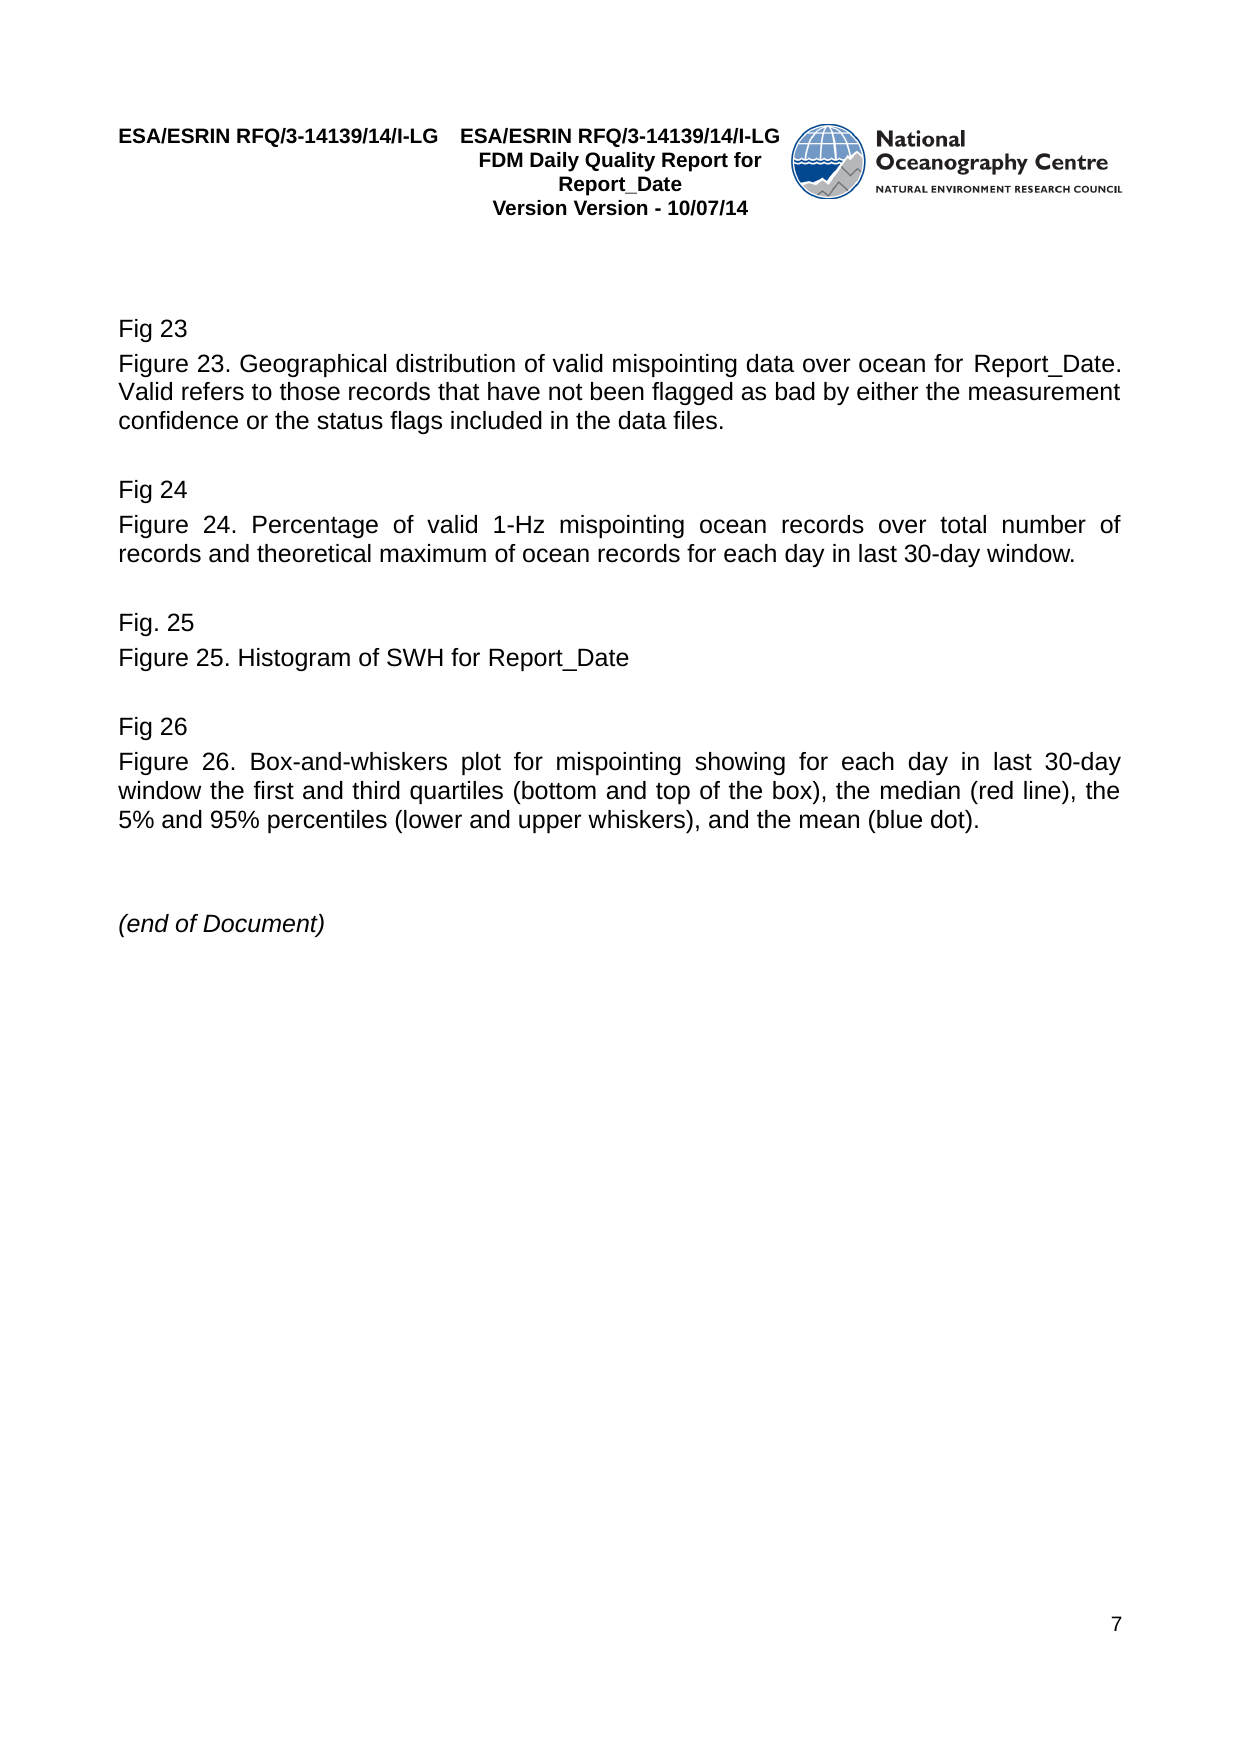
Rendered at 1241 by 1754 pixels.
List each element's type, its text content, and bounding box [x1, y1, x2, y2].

text Figure 25. Histogram of SWH for Report_Date [118, 643, 1122, 672]
text Figure 23. Geographical distribution of valid mispointing data over ocean for Report_Date. Valid refers to those records that have not been flagged as bad by either the measurement confidence or the status flags included in the data files. [118, 349, 1122, 435]
text Figure 24. Percentage of valid 1-Hz mispointing ocean records over total number of records and theoretical maximum of ocean records for each day in last 30-day window. [118, 510, 1122, 568]
text Figure 26. Box-and-whiskers plot for mispointing showing for each day in last 30-day window the first and third quartiles (bottom and top of the box), the median (red line), the 5% and 95% percentiles (lower and upper whiskers), and the mean (blue dot). [118, 747, 1122, 833]
text Fig 26 [118, 712, 1122, 741]
text Fig. 25 [118, 608, 1122, 637]
text Fig 23 [118, 314, 1122, 343]
text (end of Document) [118, 909, 1122, 937]
text Fig 24 [118, 476, 1122, 504]
